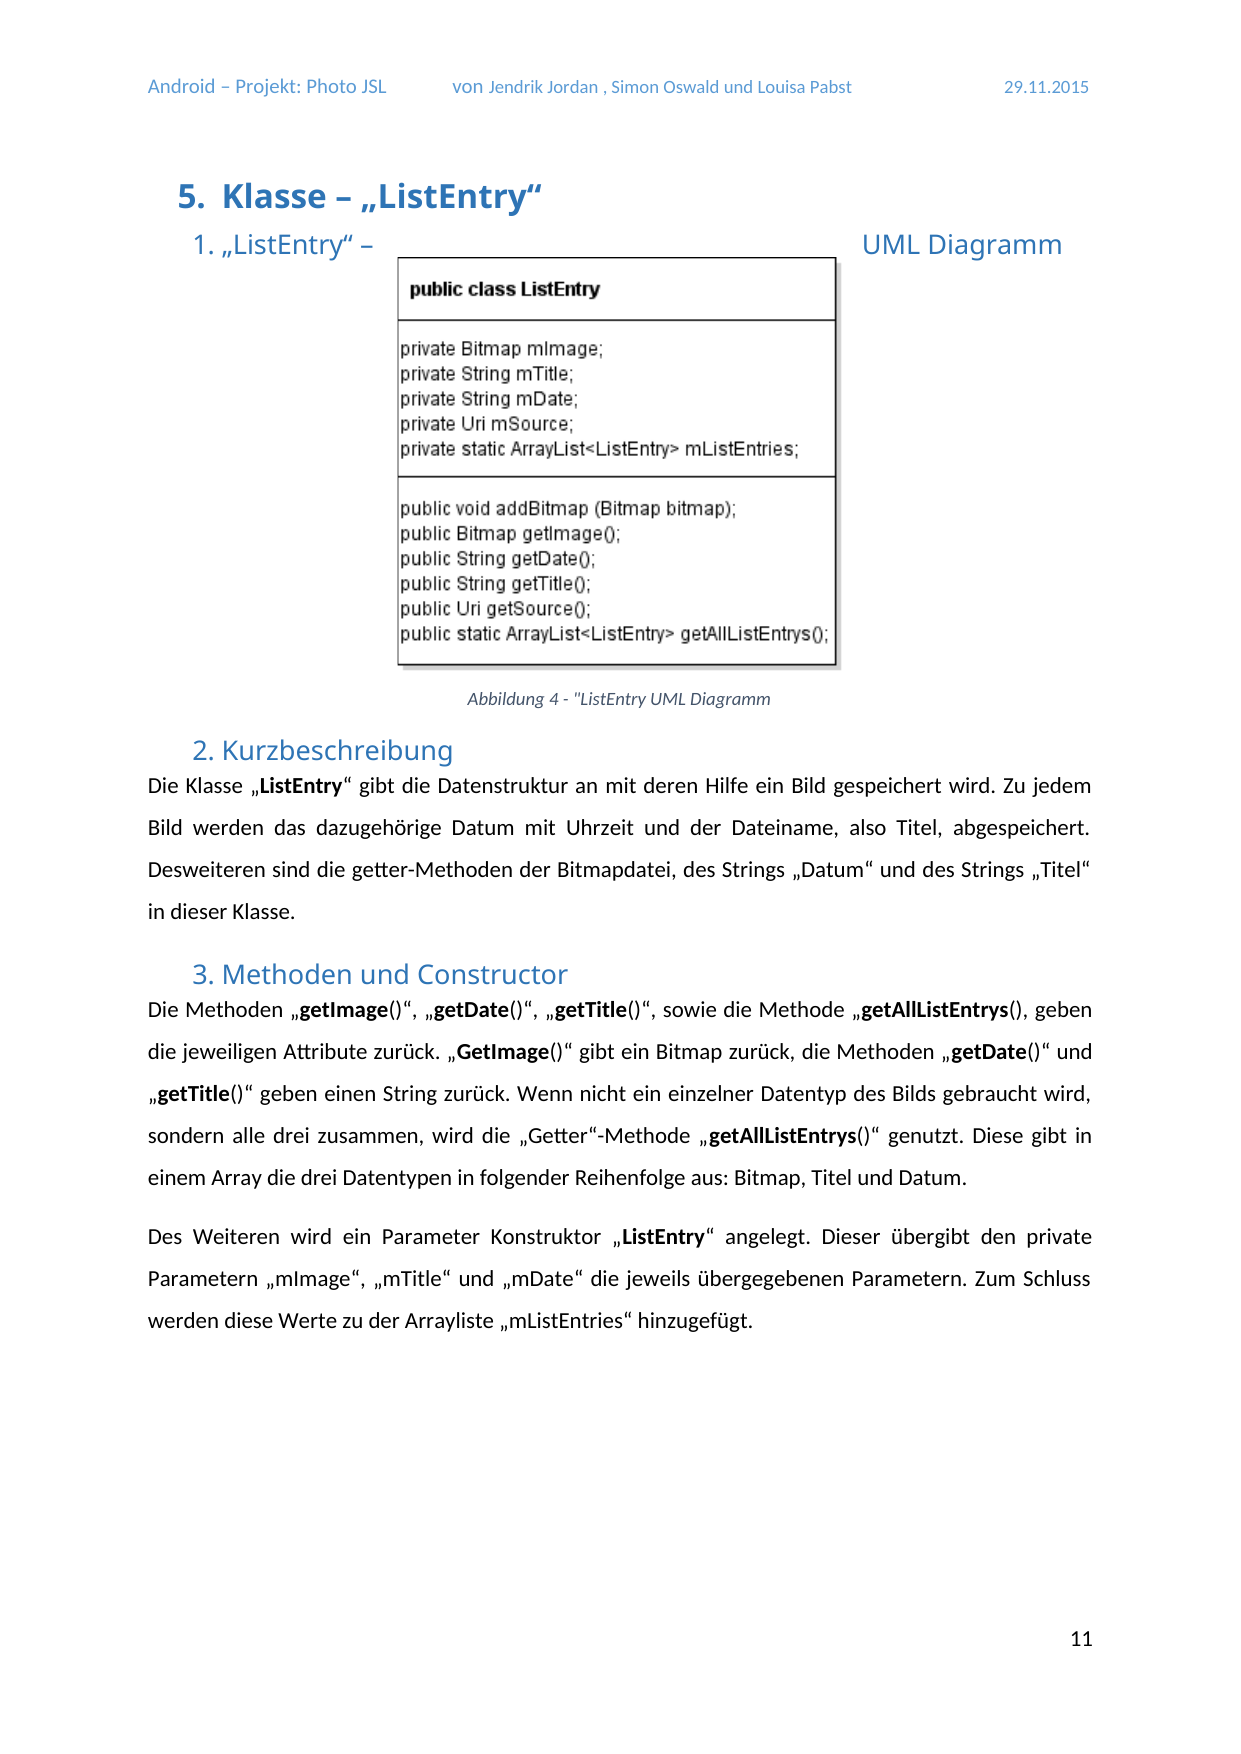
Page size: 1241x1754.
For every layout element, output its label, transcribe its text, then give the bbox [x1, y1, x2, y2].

subtitle Klasse – „ListEntry“ [177, 173, 1093, 218]
subtitle „ListEntry“ – UML Diagramm [192, 226, 1093, 263]
subtitle Methoden und Constructor [192, 956, 1093, 992]
text Die Klasse „ListEntry“ gibt die Datenstruktur an mit deren Hilfe ein Bild gespeichert wird. Zu jedem Bild werden das dazugehörige Datum mit Uhrzeit und der Dateiname, also Titel, abgespeichert. Desweiteren sind die getter-Methoden der Bitmapdatei, des Strings „Datum“ und des Strings „Titel“ in dieser Klasse. [148, 771, 1093, 925]
text Abbildung 4 - "ListEntry UML Diagramm [148, 687, 1093, 710]
subtitle Kurzbeschreibung [192, 731, 1093, 768]
text Des Weiteren wird ein Parameter Konstruktor „ListEntry“ angelegt. Dieser übergibt den private Parametern „mImage“, „mTitle“ und „mDate“ die jeweils übergegebenen Parametern. Zum Schluss werden diese Werte zu der Arrayliste „mListEntries“ hinzugefügt. [148, 1222, 1093, 1334]
picture [397, 257, 843, 672]
text Die Methoden „getImage()“, „getDate()“, „getTitle()“, sowie die Methode „getAllListEntrys(), geben die jeweiligen Attribute zurück. „GetImage()“ gibt ein Bitmap zurück, die Methoden „getDate()“ und „getTitle()“ geben einen String zurück. Wenn nicht ein einzelner Datentyp des Bilds gebraucht wird, sondern alle drei zusammen, wird die „Getter“-Methode „getAllListEntrys()“ genutzt. Diese gibt in einem Array die drei Datentypen in folgender Reihenfolge aus: Bitmap, Titel und Datum. [148, 995, 1093, 1191]
